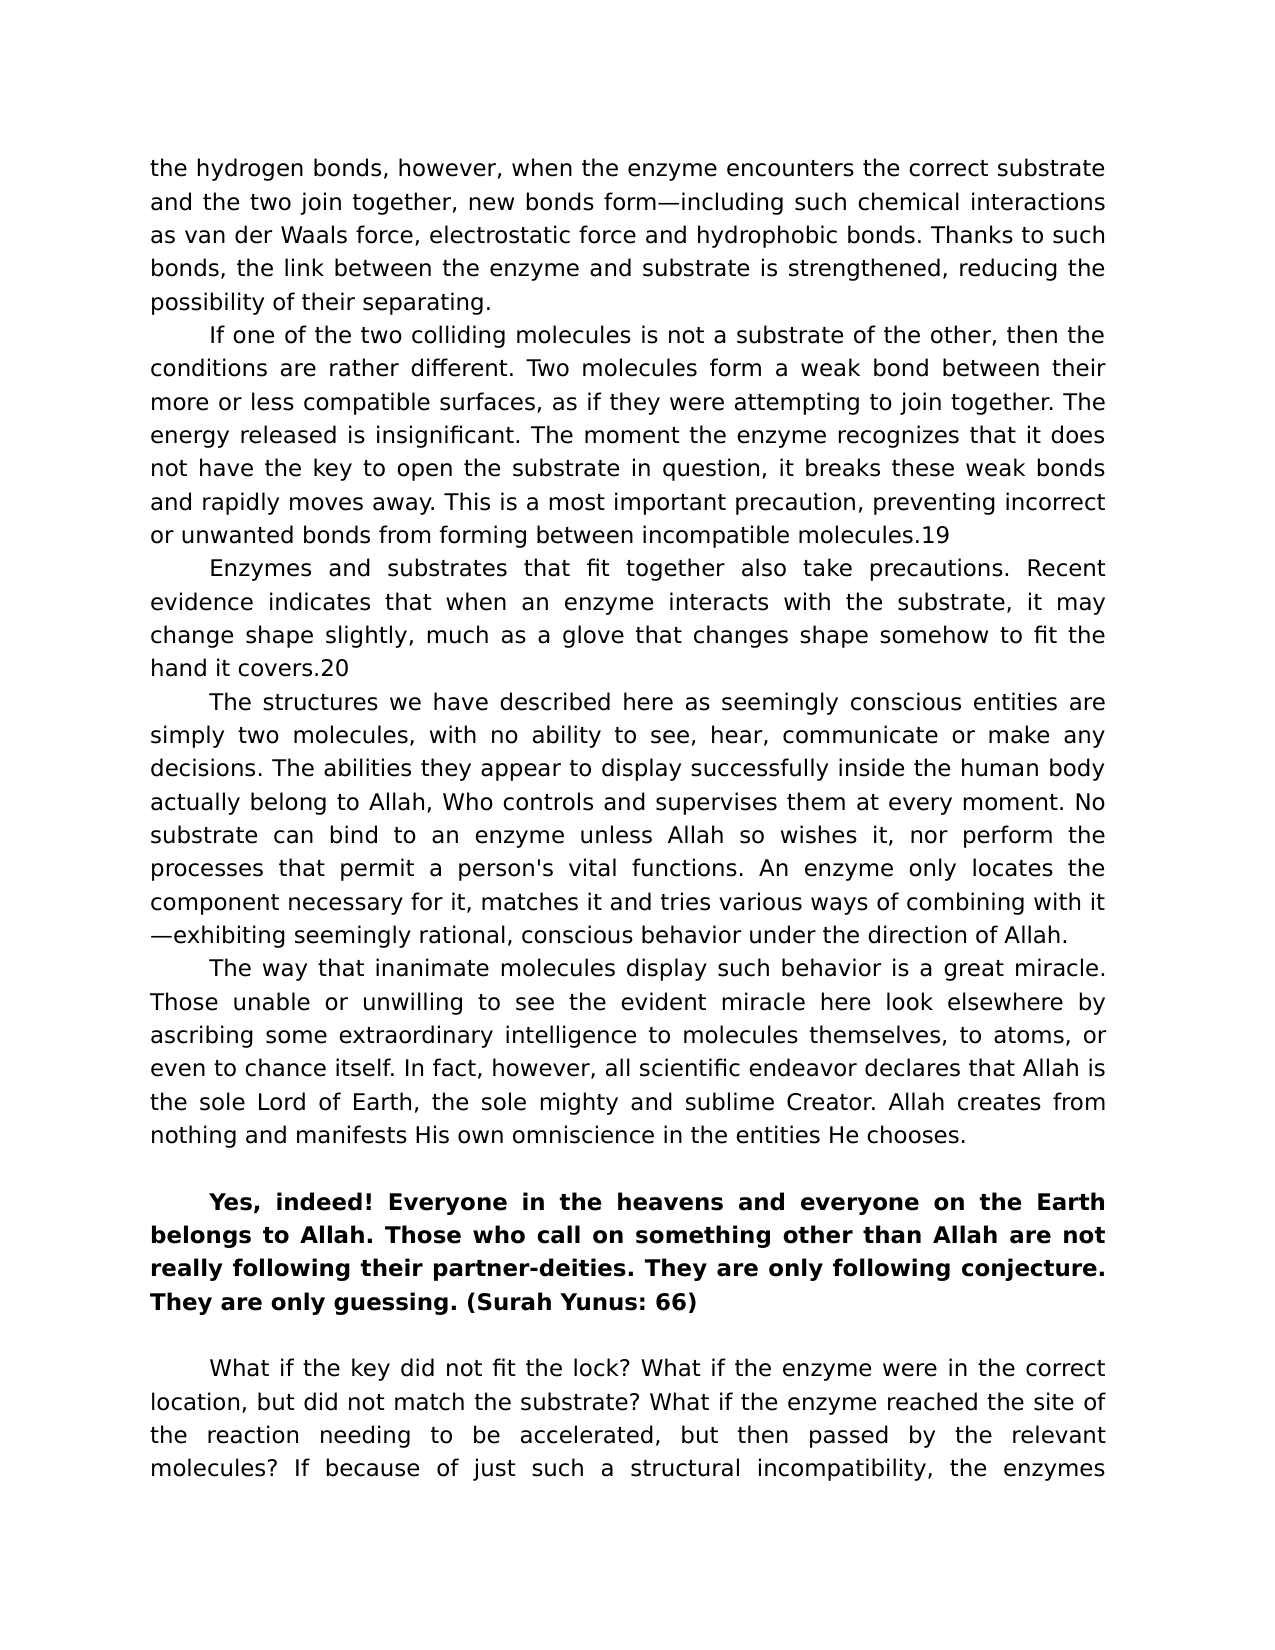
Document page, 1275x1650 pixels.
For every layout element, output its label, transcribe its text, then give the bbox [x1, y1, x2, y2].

text The way that inanimate molecules display such behavior is a great miracle. Those unable or unwilling to see the evident miracle here look elsewhere by ascribing some extraordinary intelligence to molecules themselves, to atoms, or even to chance itself. In fact, however, all scientific endeavor declares that Allah is the sole Lord of Earth, the sole mighty and sublime Creator. Allah creates from nothing and manifests His own omniscience in the entities He chooses. [150, 950, 1107, 1150]
text Yes, indeed! Everyone in the heavens and everyone on the Earth belongs to Allah. Those who call on something other than Allah are not really following their partner-deities. They are only following conjecture. They are only guessing. (Surah Yunus: 66) [150, 1183, 1107, 1317]
text Enzymes and substrates that fit together also take precautions. Recent evidence indicates that when an enzyme interacts with the substrate, it may change shape slightly, much as a glove that changes shape somehow to fit the hand it covers.20 [150, 550, 1107, 683]
text What if the key did not fit the lock? What if the enzyme were in the correct location, but did not match the substrate? What if the enzyme reached the site of the reaction needing to be accelerated, but then passed by the relevant molecules? If because of just such a structural incompatibility, the enzymes [150, 1350, 1107, 1483]
text If one of the two colliding molecules is not a substrate of the other, then the conditions are rather different. Two molecules form a weak bond between their more or less compatible surfaces, as if they were attempting to join together. The energy released is insignificant. The moment the enzyme recognizes that it does not have the key to open the substrate in question, it breaks these weak bonds and rapidly moves away. This is a most important precaution, preventing incorrect or unwanted bonds from forming between incompatible molecules.19 [150, 317, 1107, 550]
text The structures we have described here as seemingly conscious entities are simply two molecules, with no ability to see, hear, communicate or make any decisions. The abilities they appear to display successfully inside the human body actually belong to Allah, Who controls and supervises them at every moment. No substrate can bind to an enzyme unless Allah so wishes it, nor perform the processes that permit a person's vital functions. An enzyme only locates the component necessary for it, matches it and tries various ways of combining with it—exhibiting seemingly rational, conscious behavior under the direction of Allah. [150, 683, 1107, 950]
text the hydrogen bonds, however, when the enzyme encounters the correct substrate and the two join together, new bonds form—including such chemical interactions as van der Waals force, electrostatic force and hydrophobic bonds. Thanks to such bonds, the link between the enzyme and substrate is strengthened, reducing the possibility of their separating. [150, 150, 1107, 317]
